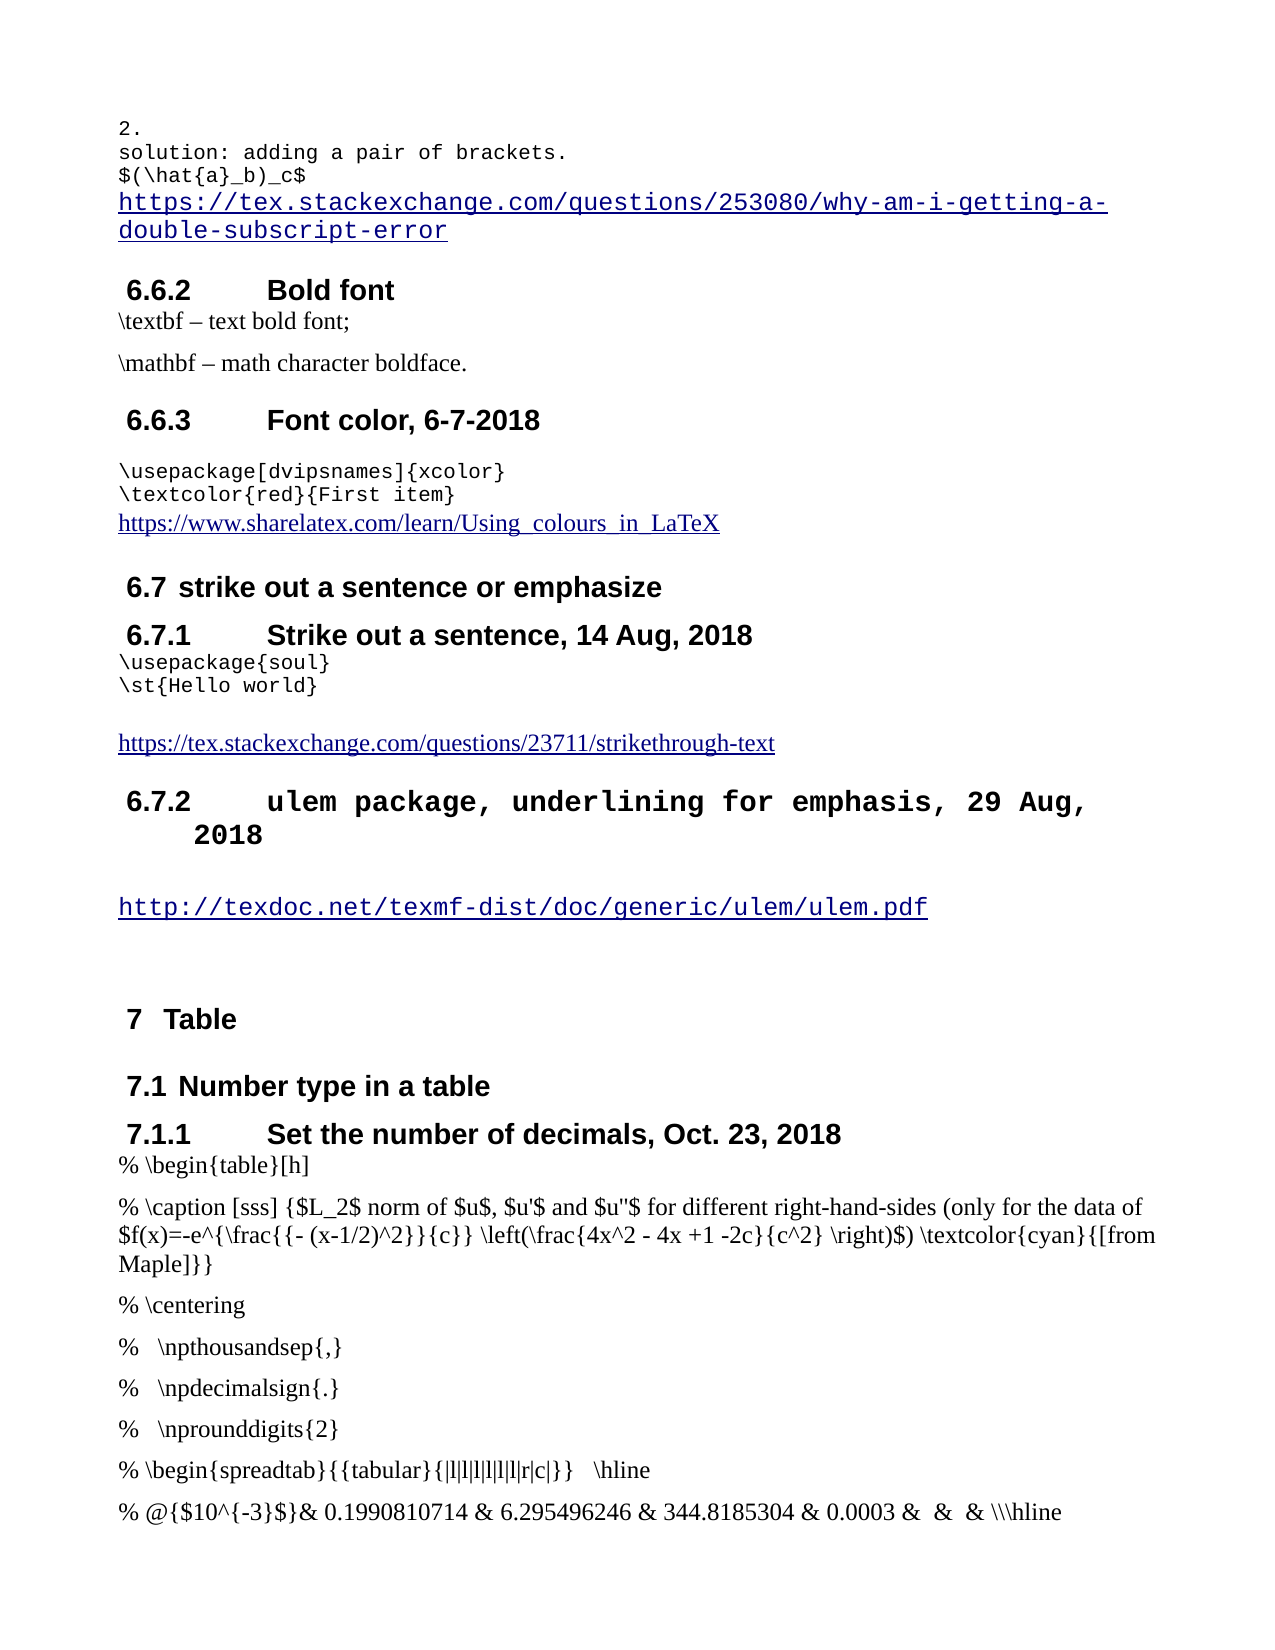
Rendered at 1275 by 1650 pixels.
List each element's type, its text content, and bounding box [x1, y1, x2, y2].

text % \npdecimalsign{.} [118, 1373, 1157, 1402]
text https://www.sharelatex.com/learn/Using_colours_in_LaTeX [118, 508, 1157, 537]
text 2. [118, 118, 1157, 142]
text % @{$10^{-3}$}& 0.1990810714 & 6.295496246 & 344.8185304 & 0.0003 & & & \\\hline [118, 1497, 1157, 1525]
text % \caption [sss] {$L_2$ norm of $u$, $u'$ and $u''$ for different right-hand-sides (only for the data of $f(x)=-e^{\frac{{- (x-1/2)^2}}{c}} \left(\frac{4x^2 - 4x +1 -2c}{c^2} \right)$) \textcolor{cyan}{[from Maple]}} [118, 1192, 1157, 1278]
text \textbf – text bold font; [118, 306, 1157, 335]
text \mathbf – math character boldface. [118, 348, 1157, 376]
subtitle Font color, 6-7-2018 [118, 403, 1157, 437]
subtitle ulem package, underlining for emphasis, 29 Aug, 2018 [118, 784, 1157, 853]
text % \centering [118, 1290, 1157, 1319]
text solution: adding a pair of brackets. [118, 142, 1157, 165]
subtitle strike out a sentence or emphasize [118, 570, 1157, 603]
text http://texdoc.net/texmf-dist/doc/generic/ulem/ulem.pdf [118, 895, 1157, 923]
text $(\hat{a}_b)_c$ [118, 165, 1157, 189]
subtitle Table [118, 1002, 1157, 1035]
subtitle Strike out a sentence, 14 Aug, 2018 [118, 618, 1157, 652]
text \st{Hello world} [118, 675, 1157, 699]
subtitle Set the number of decimals, Oct. 23, 2018 [118, 1117, 1157, 1150]
text \usepackage[dvipsnames]{xcolor} [118, 461, 1157, 484]
text https://tex.stackexchange.com/questions/23711/strikethrough-text [118, 728, 1157, 757]
text % \nprounddigits{2} [118, 1414, 1157, 1443]
text % \begin{table}[h] [118, 1150, 1157, 1179]
text https://tex.stackexchange.com/questions/253080/why-am-i-getting-a-double-subscript-error [118, 189, 1157, 246]
text % \begin{spreadtab}{{tabular}{|l|l|l|l|l|l|r|c|}} \hline [118, 1455, 1157, 1484]
subtitle Bold font [118, 273, 1157, 306]
text \textcolor{red}{First item} [118, 484, 1157, 508]
text % \npthousandsep{,} [118, 1332, 1157, 1360]
text \usepackage{soul} [118, 652, 1157, 675]
subtitle Number type in a table [118, 1069, 1157, 1102]
